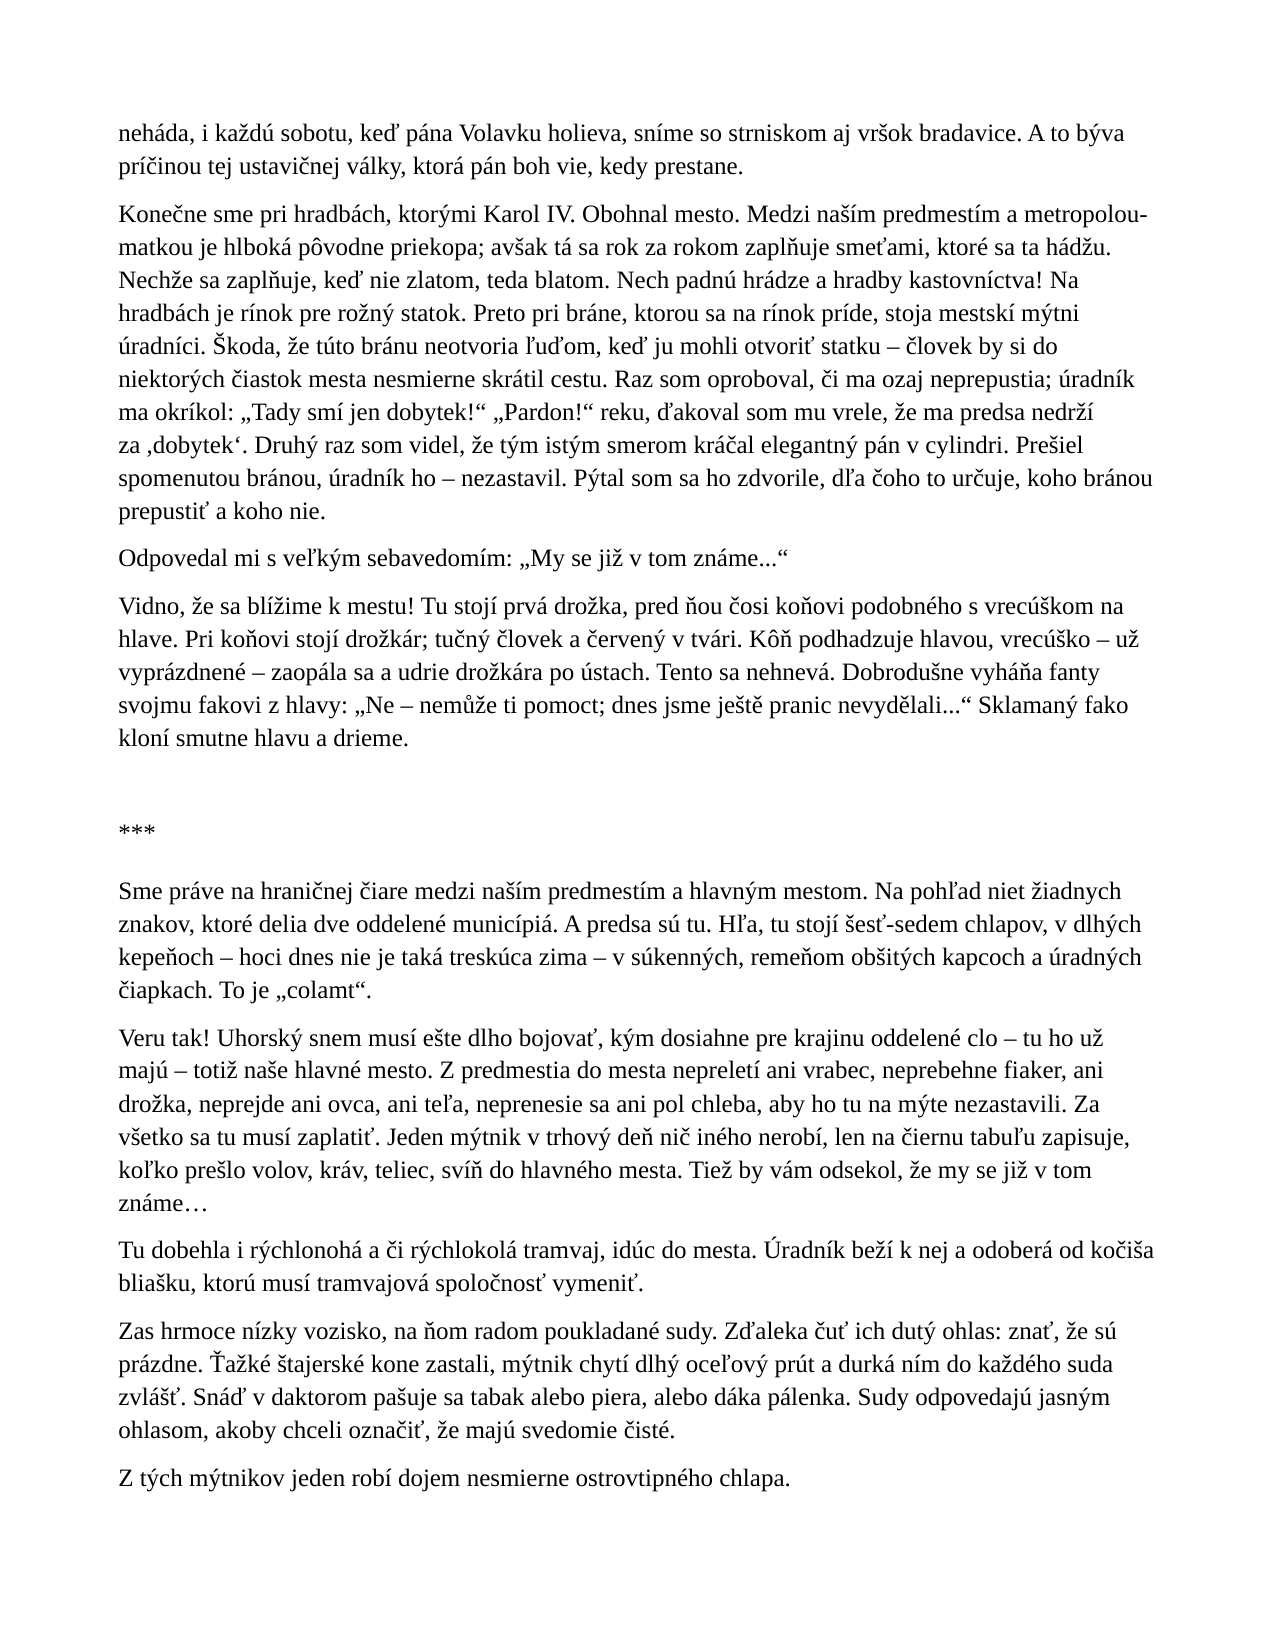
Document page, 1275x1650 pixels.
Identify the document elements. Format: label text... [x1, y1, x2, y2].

text Sme práve na hraničnej čiare medzi naším predmestím a hlavným mestom. Na pohľad niet žiadnych znakov, ktoré delia dve oddelené municípiá. A predsa sú tu. Hľa, tu stojí šesť-sedem chlapov, v dlhých kepeňoch – hoci dnes nie je taká treskúca zima – v súkenných, remeňom obšitých kapcoch a úradných čiapkach. To je „colamt“. [118, 876, 1157, 1004]
text neháda, i každú sobotu, keď pána Volavku holieva, sníme so strniskom aj vršok bradavice. A to býva príčinou tej ustavičnej války, ktorá pán boh vie, kedy prestane. [118, 118, 1157, 180]
text Tu dobehla i rýchlonohá a či rýchlokolá tramvaj, idúc do mesta. Úradník beží k nej a odoberá od kočiša bliašku, ktorú musí tramvajová spoločnosť vymeniť. [118, 1235, 1157, 1297]
text Veru tak! Uhorský snem musí ešte dlho bojovať, kým dosiahne pre krajinu oddelené clo – tu ho už majú – totiž naše hlavné mesto. Z predmestia do mesta nepreletí ani vrabec, neprebehne fiaker, ani drožka, neprejde ani ovca, ani teľa, neprenesie sa ani pol chleba, aby ho tu na mýte nezastavili. Za všetko sa tu musí zaplatiť. Jeden mýtnik v trhový deň nič iného nerobí, len na čiernu tabuľu zapisuje, koľko prešlo volov, kráv, teliec, svíň do hlavného mesta. Tiež by vám odsekol, že my se již v tom známe… [118, 1023, 1157, 1216]
text Konečne sme pri hradbách, ktorými Karol IV. Obohnal mesto. Medzi naším predmestím a metropolou-matkou je hlboká pôvodne priekopa; avšak tá sa rok za rokom zaplňuje smeťami, ktoré sa ta hádžu. Nechže sa zaplňuje, keď nie zlatom, teda blatom. Nech padnú hrádze a hradby kastovníctva! Na hradbách je rínok pre rožný statok. Preto pri bráne, ktorou sa na rínok príde, stoja mestskí mýtni úradníci. Škoda, že túto bránu neotvoria ľuďom, keď ju mohli otvoriť statku – človek by si do niektorých čiastok mesta nesmierne skrátil cestu. Raz som oproboval, či ma ozaj neprepustia; úradník ma okríkol: „Tady smí jen dobytek!“ „Pardon!“ reku, ďakoval som mu vrele, že ma predsa nedrží za ,dobytek‘. Druhý raz som videl, že tým istým smerom kráčal elegantný pán v cylindri. Prešiel spomenutou bránou, úradník ho – nezastavil. Pýtal som sa ho zdvorile, dľa čoho to určuje, koho bránou prepustiť a koho nie. [118, 199, 1157, 525]
text Odpovedal mi s veľkým sebavedomím: „My se již v tom známe...“ [118, 543, 1157, 572]
text Z tých mýtnikov jeden robí dojem nesmierne ostrovtipného chlapa. [118, 1463, 1157, 1491]
text *** [118, 818, 1157, 847]
text Vidno, že sa blížime k mestu! Tu stojí prvá drožka, pred ňou čosi koňovi podobného s vrecúškom na hlave. Pri koňovi stojí drožkár; tučný človek a červený v tvári. Kôň podhadzuje hlavou, vrecúško – už vyprázdnené – zaopála sa a udrie drožkára po ústach. Tento sa nehnevá. Dobrodušne vyháňa fanty svojmu fakovi z hlavy: „Ne – nemůže ti pomoct; dnes jsme ještě pranic nevydělali...“ Sklamaný fako kloní smutne hlavu a drieme. [118, 591, 1157, 752]
text Zas hrmoce nízky vozisko, na ňom radom poukladané sudy. Zďaleka čuť ich dutý ohlas: znať, že sú prázdne. Ťažké štajerské kone zastali, mýtnik chytí dlhý oceľový prút a durká ním do každého suda zvlášť. Snáď v daktorom pašuje sa tabak alebo piera, alebo dáka pálenka. Sudy odpovedajú jasným ohlasom, akoby chceli označiť, že majú svedomie čisté. [118, 1316, 1157, 1444]
